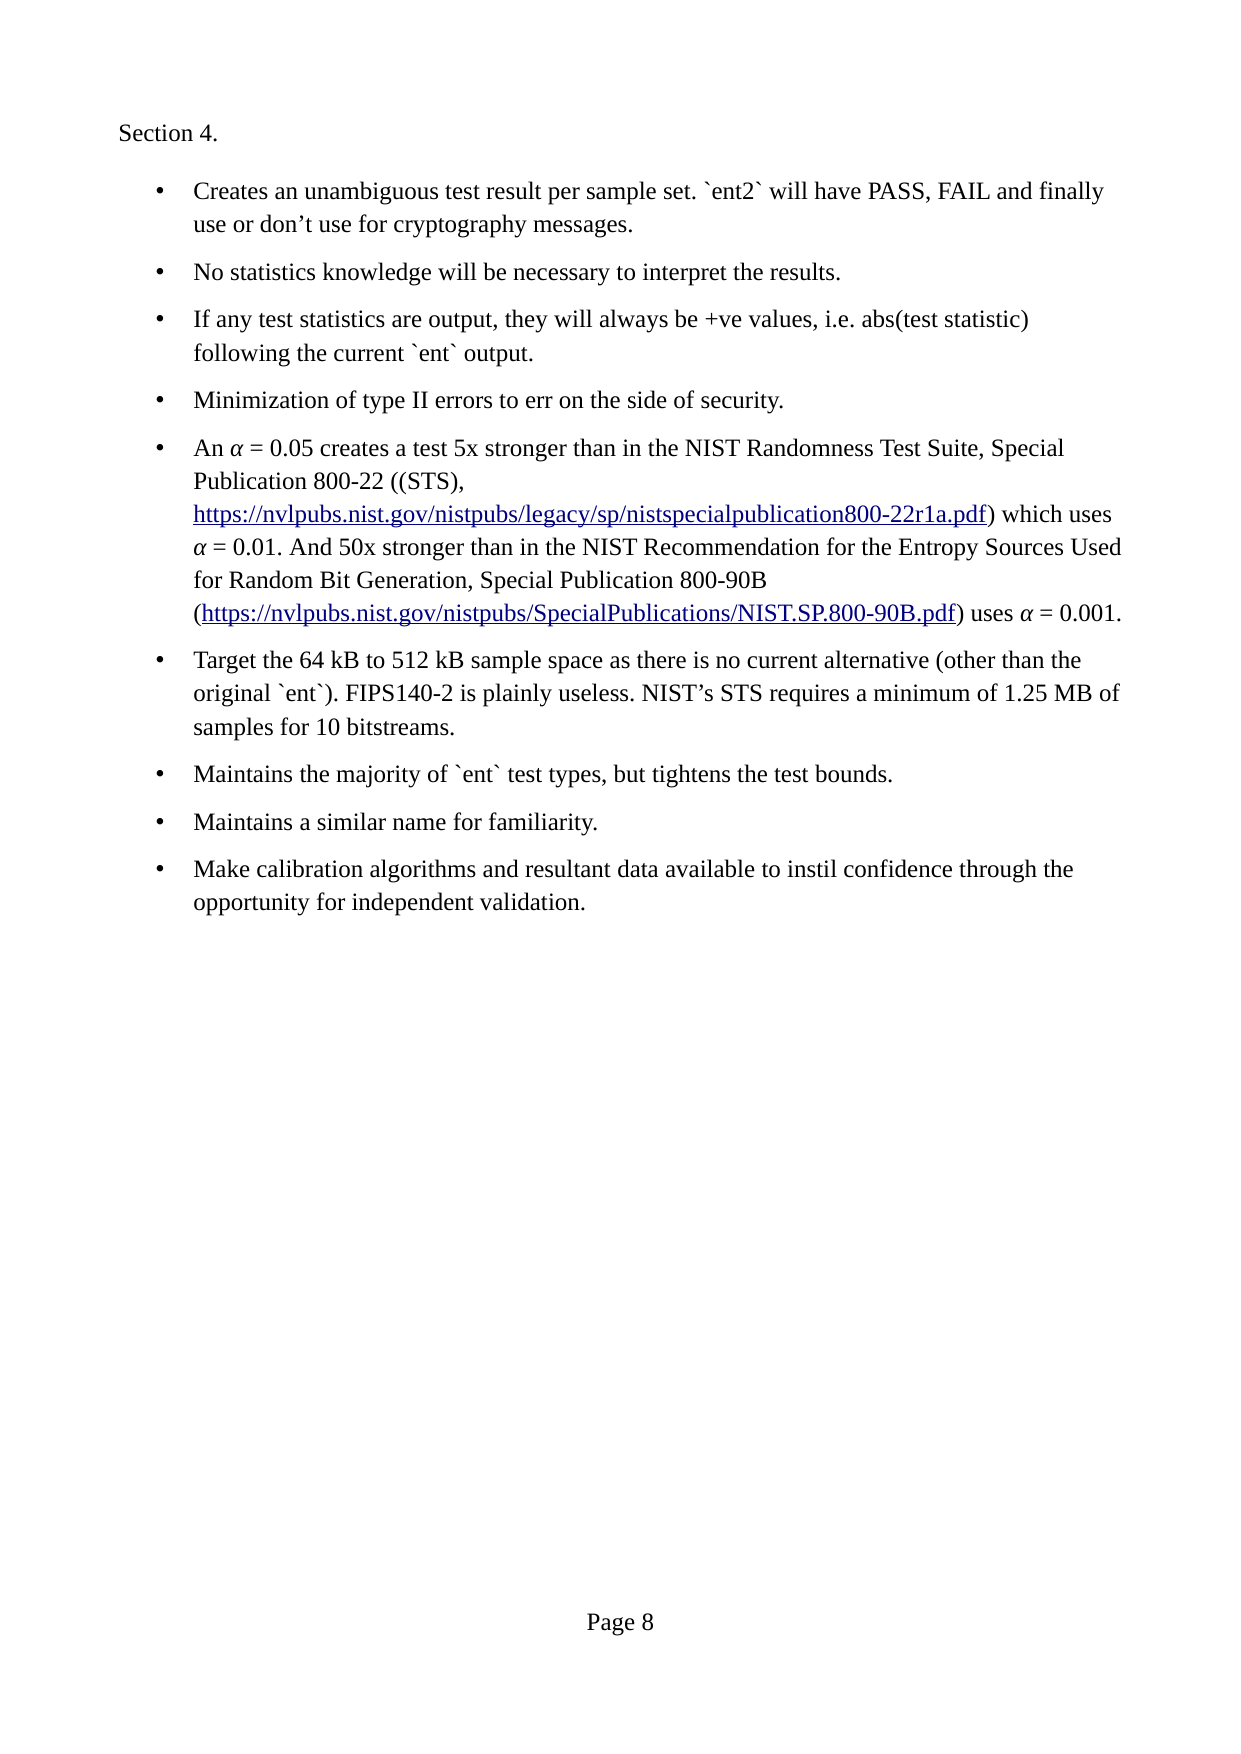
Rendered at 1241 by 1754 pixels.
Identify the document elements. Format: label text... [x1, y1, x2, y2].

list Maintains a similar name for familiarity. [156, 807, 1122, 836]
list No statistics knowledge will be necessary to interpret the results. [156, 257, 1122, 286]
list An α = 0.05 creates a test 5x stronger than in the NIST Randomness Test Suite, Special Publication 800-22 ((STS), https://nvlpubs.nist.gov/nistpubs/legacy/sp/nistspecialpublication800-22r1a.pdf) which uses α = 0.01. And 50x stronger than in the NIST Recommendation for the Entropy Sources Used for Random Bit Generation, Special Publication 800-90B (https://nvlpubs.nist.gov/nistpubs/SpecialPublications/NIST.SP.800-90B.pdf) uses α = 0.001. [156, 433, 1122, 627]
list Creates an unambiguous test result per sample set. `ent2` will have PASS, FAIL and finally use or don’t use for cryptography messages. [156, 176, 1122, 238]
list Minimization of type II errors to err on the side of security. [156, 385, 1122, 414]
list Target the 64 kB to 512 kB sample space as there is no current alternative (other than the original `ent`). FIPS140-2 is plainly useless. NIST’s STS requires a minimum of 1.25 MB of samples for 10 bitstreams. [156, 646, 1122, 740]
list Maintains the majority of `ent` test types, but tightens the test bounds. [156, 759, 1122, 788]
list Make calibration algorithms and resultant data available to instil confidence through the opportunity for independent validation. [156, 854, 1122, 916]
list If any test statistics are output, they will always be +ve values, i.e. abs(test statistic) following the current `ent` output. [156, 304, 1122, 366]
